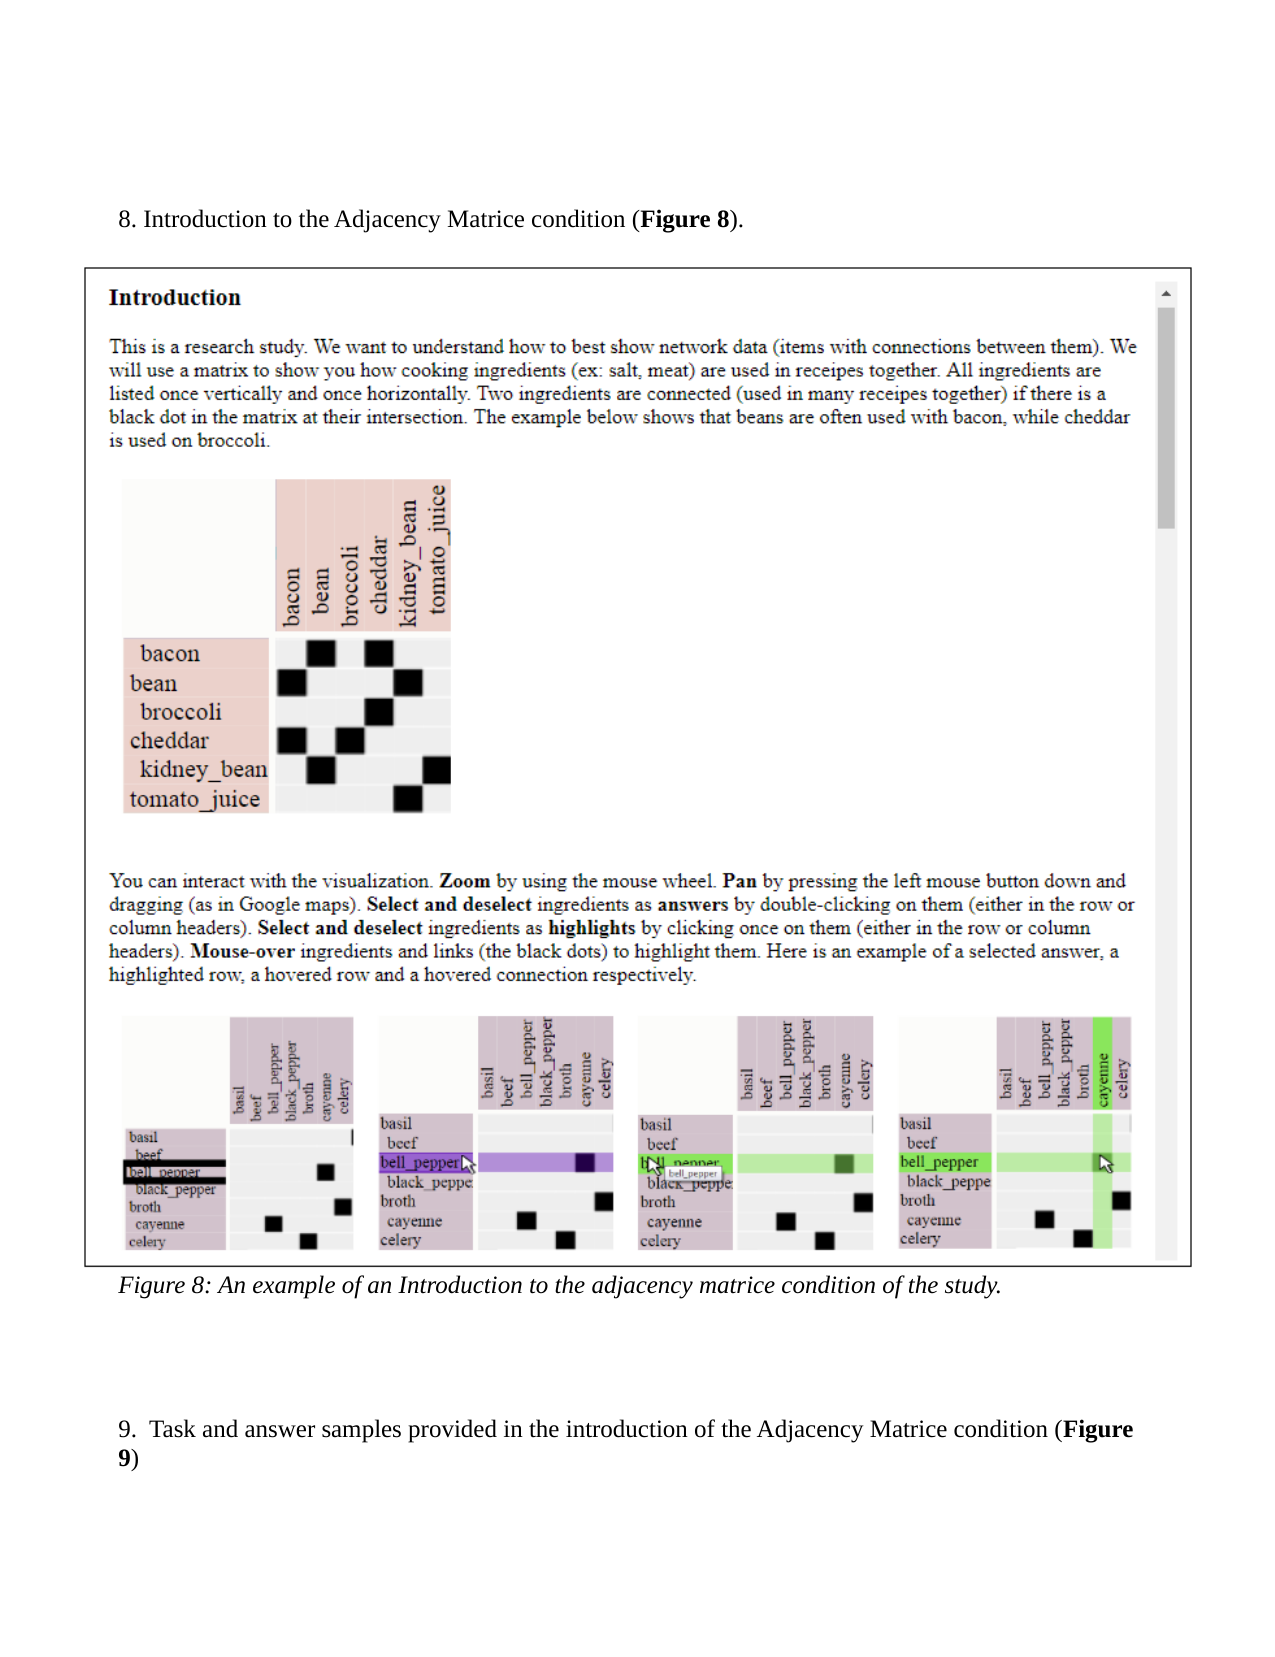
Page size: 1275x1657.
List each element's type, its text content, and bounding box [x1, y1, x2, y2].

text 8. Introduction to the Adjacency Matrice condition (Figure 8). [118, 204, 1157, 233]
picture [78, 261, 1197, 1271]
text 9. Task and answer samples provided in the introduction of the Adjacency Matrice condition (Figure 9) [118, 1414, 1157, 1471]
text Figure 8: An example of an Introduction to the adjacency matrice condition of the study. [118, 1271, 1157, 1299]
